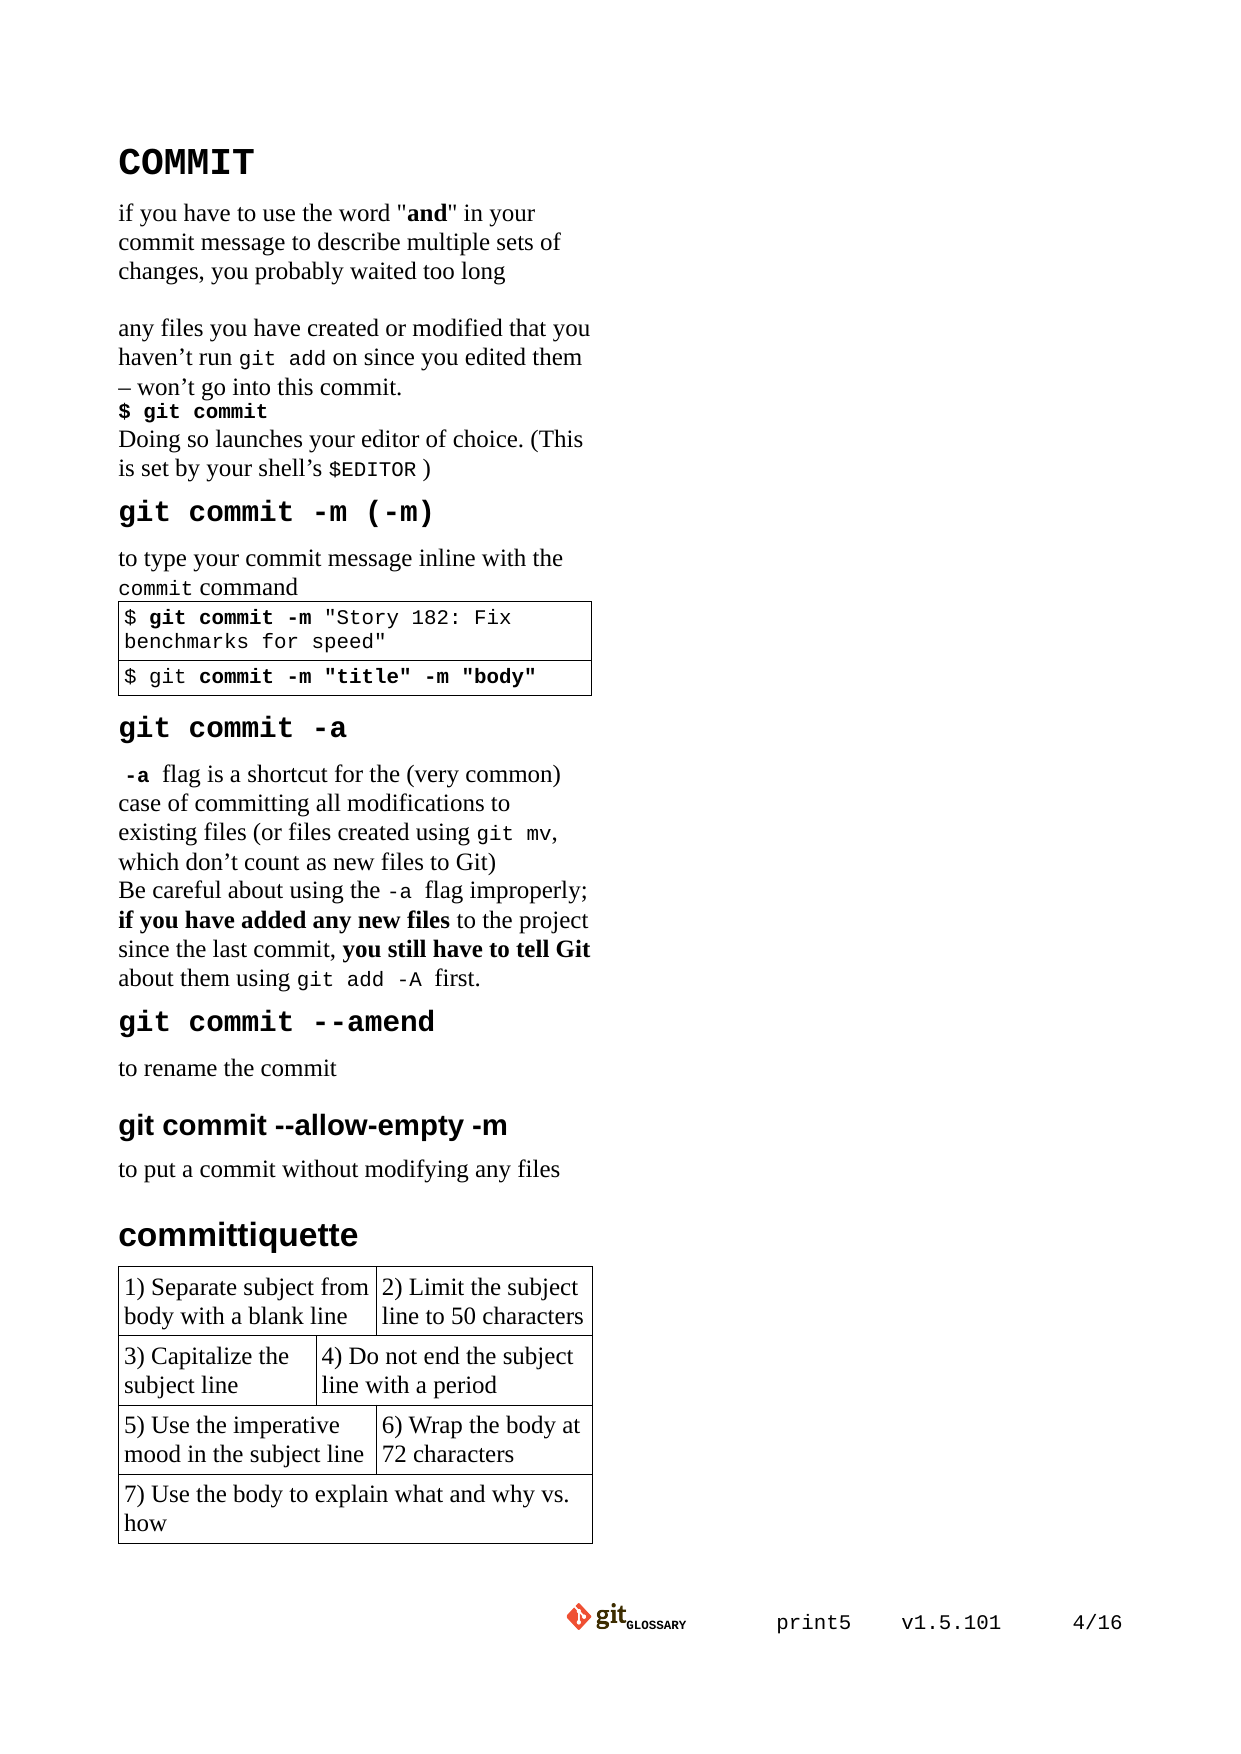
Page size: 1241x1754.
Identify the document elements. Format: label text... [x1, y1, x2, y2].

text to rename the commit [118, 1053, 591, 1081]
subtitle COMMIT [118, 143, 591, 186]
text Be careful about using the -a flag improperly; if you have added any new files to the project since the last commit, you still have to tell Git about them using git add -A first. [118, 876, 591, 992]
text -a flag is a shortcut for the (very common) case of committing all modifications to existing files (or files created using git mv, which don’t count as new files to Git) [118, 759, 591, 876]
picture [566, 1603, 627, 1630]
table_cell 6) Wrap the body at 72 characters [377, 1406, 592, 1473]
subtitle committiquette [118, 1215, 591, 1254]
subtitle git commit --allow-empty -m [118, 1108, 591, 1141]
text to type your commit message inline with the commit command [118, 543, 591, 601]
text $ git commit [118, 401, 591, 424]
table_header 2) Limit the subject line to 50 characters [377, 1267, 592, 1335]
text to put a commit without modifying any files [118, 1154, 591, 1183]
subtitle git commit -m (-m) [118, 497, 591, 531]
text any files you have created or modified that you haven’t run git add on since you edited them – won’t go into this commit. [118, 313, 591, 401]
text if you have to use the word "and" in your commit message to describe multiple sets of changes, you probably waited too long [118, 198, 591, 285]
table_cell 3) Capitalize the subject line [119, 1336, 316, 1404]
subtitle git commit --amend [118, 1007, 591, 1040]
text Doing so launches your editor of choice. (This is set by your shell’s $EDITOR ) [118, 424, 591, 483]
table_cell $ git commit -m "title" -m "body" [119, 661, 591, 695]
table_header $ git commit -m "Story 182: Fix benchmarks for speed" [119, 602, 591, 660]
table_cell 4) Do not end the subject line with a period [317, 1336, 592, 1404]
table_cell 5) Use the imperative mood in the subject line [119, 1406, 376, 1473]
subtitle git commit -a [118, 710, 591, 746]
table_cell 7) Use the body to explain what and why vs. how [119, 1475, 592, 1543]
table_header 1) Separate subject from body with a blank line [119, 1267, 376, 1335]
